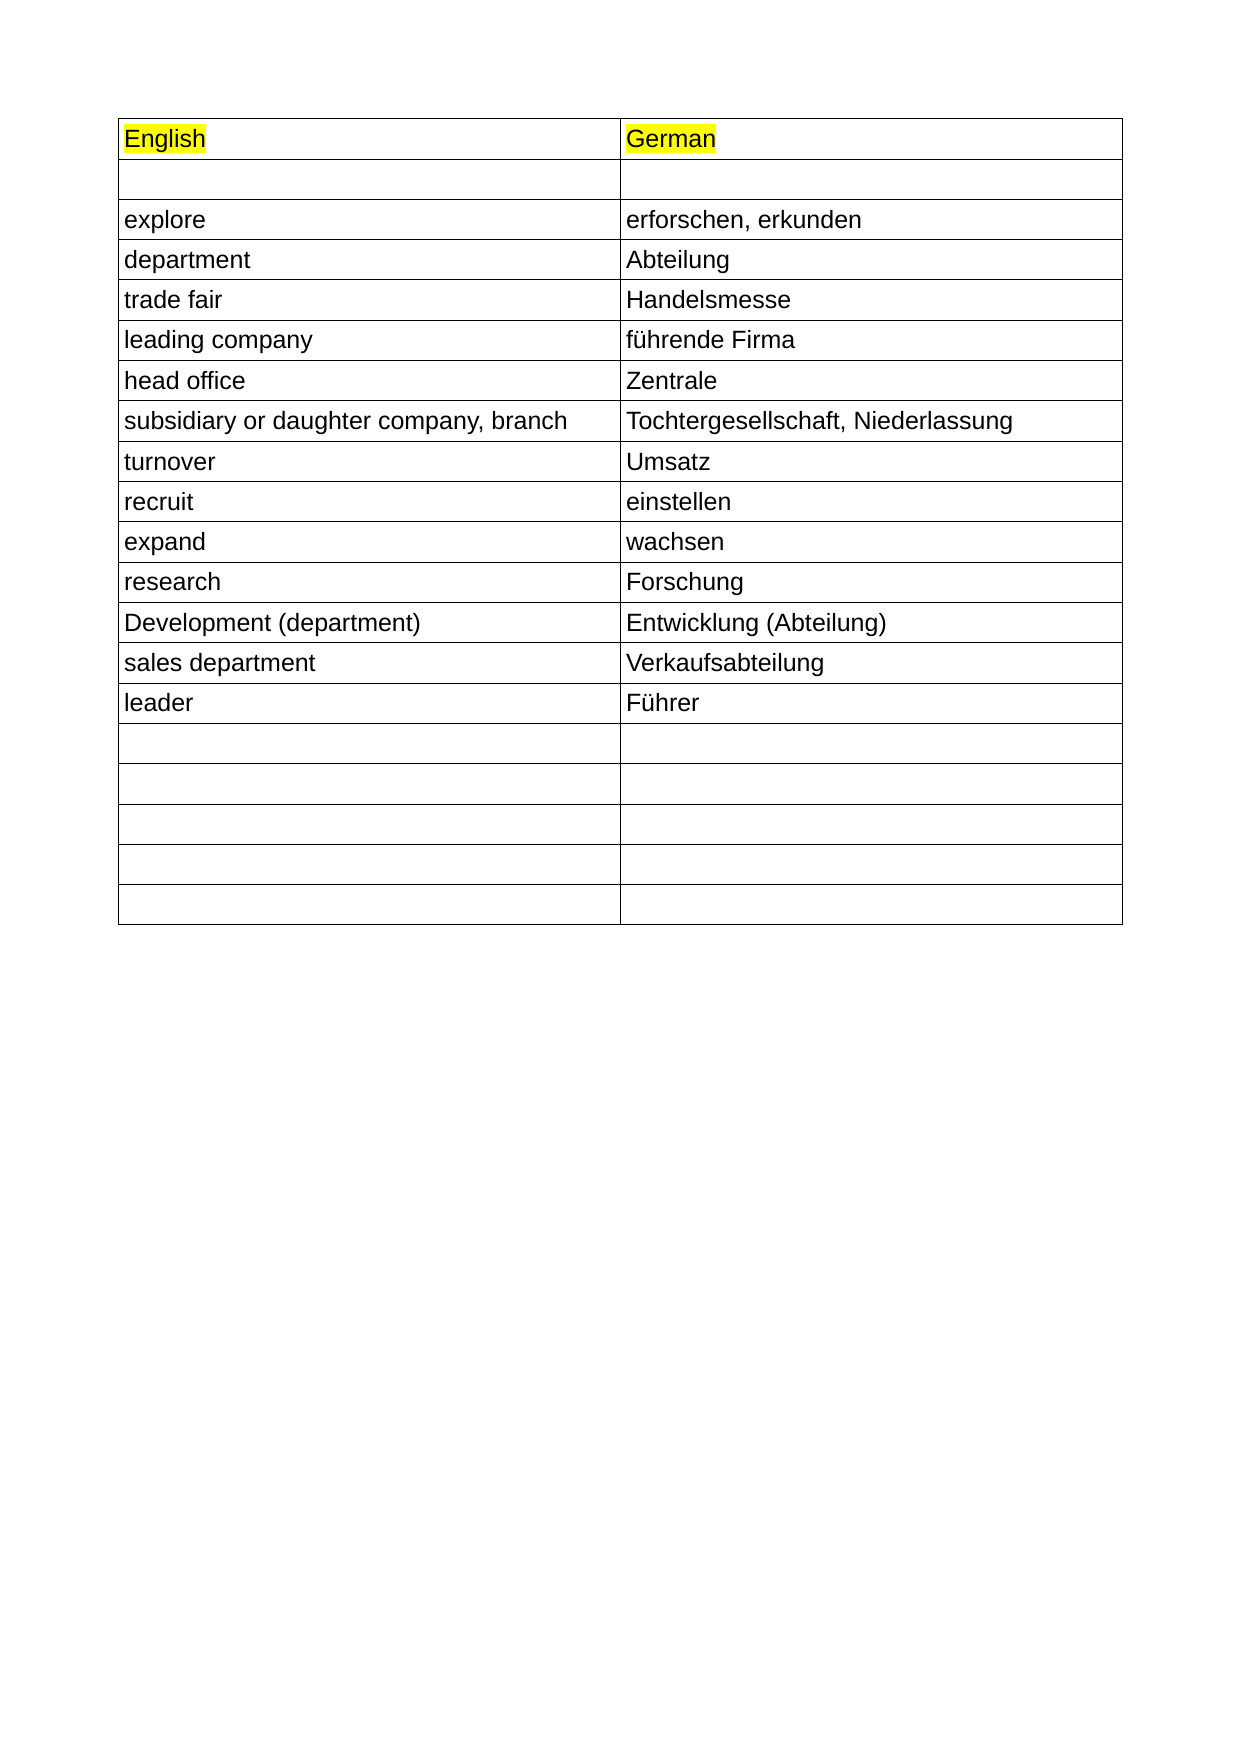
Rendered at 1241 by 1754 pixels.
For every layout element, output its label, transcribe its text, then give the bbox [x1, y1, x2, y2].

table_cell Abteilung [621, 240, 1122, 279]
table_cell [621, 845, 1122, 884]
table_cell führende Firma [621, 321, 1122, 360]
table_cell research [119, 563, 620, 602]
table_cell Handelsmesse [621, 280, 1122, 320]
table_cell Entwicklung (Abteilung) [621, 603, 1122, 642]
table_cell Umsatz [621, 442, 1122, 481]
table_cell [119, 845, 620, 884]
table_cell Development (department) [119, 603, 620, 642]
table_cell trade fair [119, 280, 620, 320]
table_cell [119, 724, 620, 763]
table_cell [621, 764, 1122, 803]
table_cell [119, 885, 620, 924]
table_cell [119, 764, 620, 803]
table_cell [119, 160, 620, 199]
table_header English [119, 119, 620, 158]
table_header German [621, 119, 1122, 158]
table_cell [621, 724, 1122, 763]
table_cell leader [119, 684, 620, 723]
table_cell erforschen, erkunden [621, 200, 1122, 239]
table_cell expand [119, 522, 620, 562]
table_cell [621, 805, 1122, 844]
table_cell department [119, 240, 620, 279]
table_cell subsidiary or daughter company, branch [119, 401, 620, 441]
table_cell Tochtergesellschaft, Niederlassung [621, 401, 1122, 441]
table_cell turnover [119, 442, 620, 481]
table_cell wachsen [621, 522, 1122, 562]
table_cell head office [119, 361, 620, 400]
table_cell [621, 885, 1122, 924]
table_cell recruit [119, 482, 620, 521]
table_cell explore [119, 200, 620, 239]
table_cell einstellen [621, 482, 1122, 521]
table_cell Forschung [621, 563, 1122, 602]
table_cell sales department [119, 643, 620, 682]
table_cell Zentrale [621, 361, 1122, 400]
table_cell Führer [621, 684, 1122, 723]
table_cell leading company [119, 321, 620, 360]
table_cell [119, 805, 620, 844]
table_cell Verkaufsabteilung [621, 643, 1122, 682]
table_cell [621, 160, 1122, 199]
